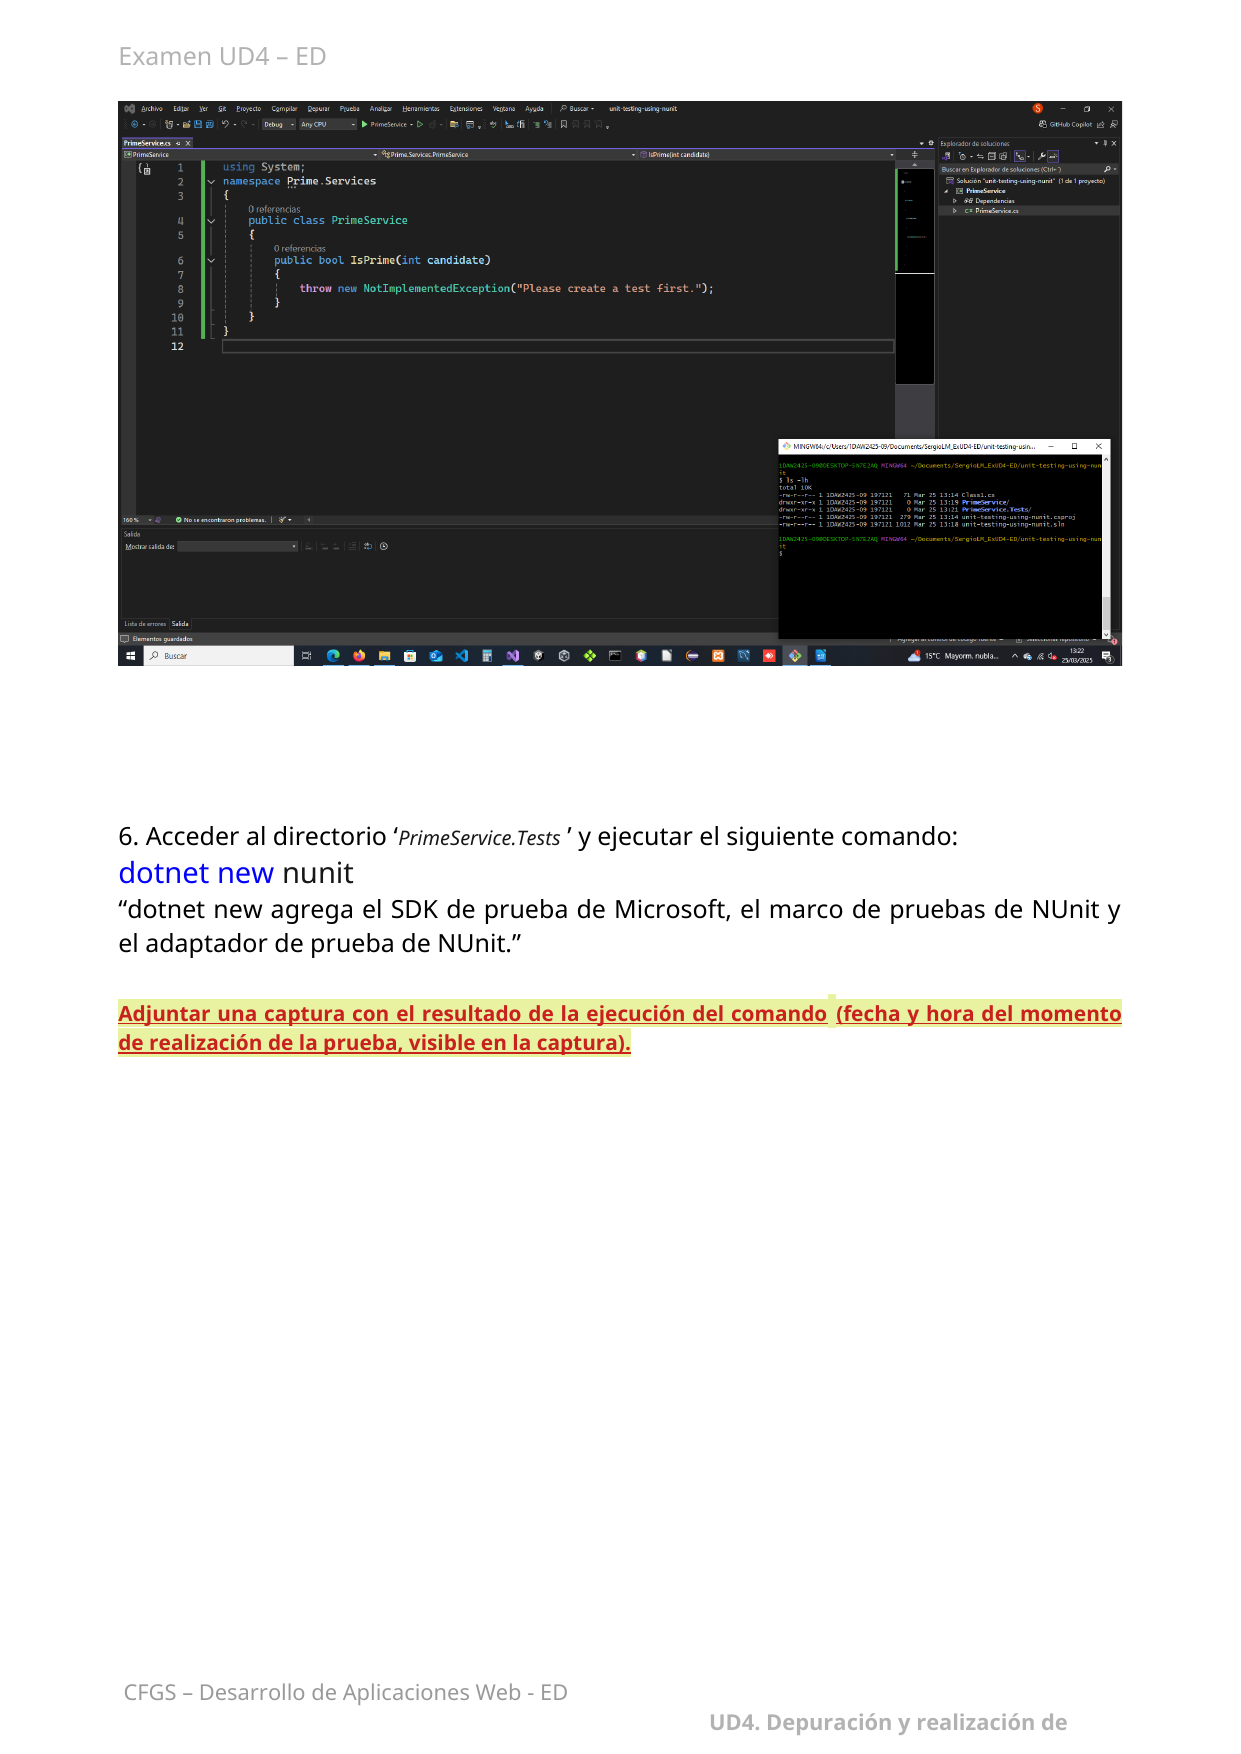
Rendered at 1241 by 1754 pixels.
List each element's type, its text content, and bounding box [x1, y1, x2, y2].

text Adjuntar una captura con el resultado de la ejecución del comando (fecha y hora del momento de realización de la prueba, visible en la captura). [118, 994, 1122, 1057]
text 6. Acceder al directorio ‘PrimeService.Tests ’ y ejecutar el siguiente comando: [118, 818, 1122, 852]
picture [118, 101, 1123, 666]
text dotnet new nunit [118, 852, 1122, 892]
text “dotnet new agrega el SDK de prueba de Microsoft, el marco de pruebas de NUnit y el adaptador de prueba de NUnit.” [118, 892, 1122, 960]
